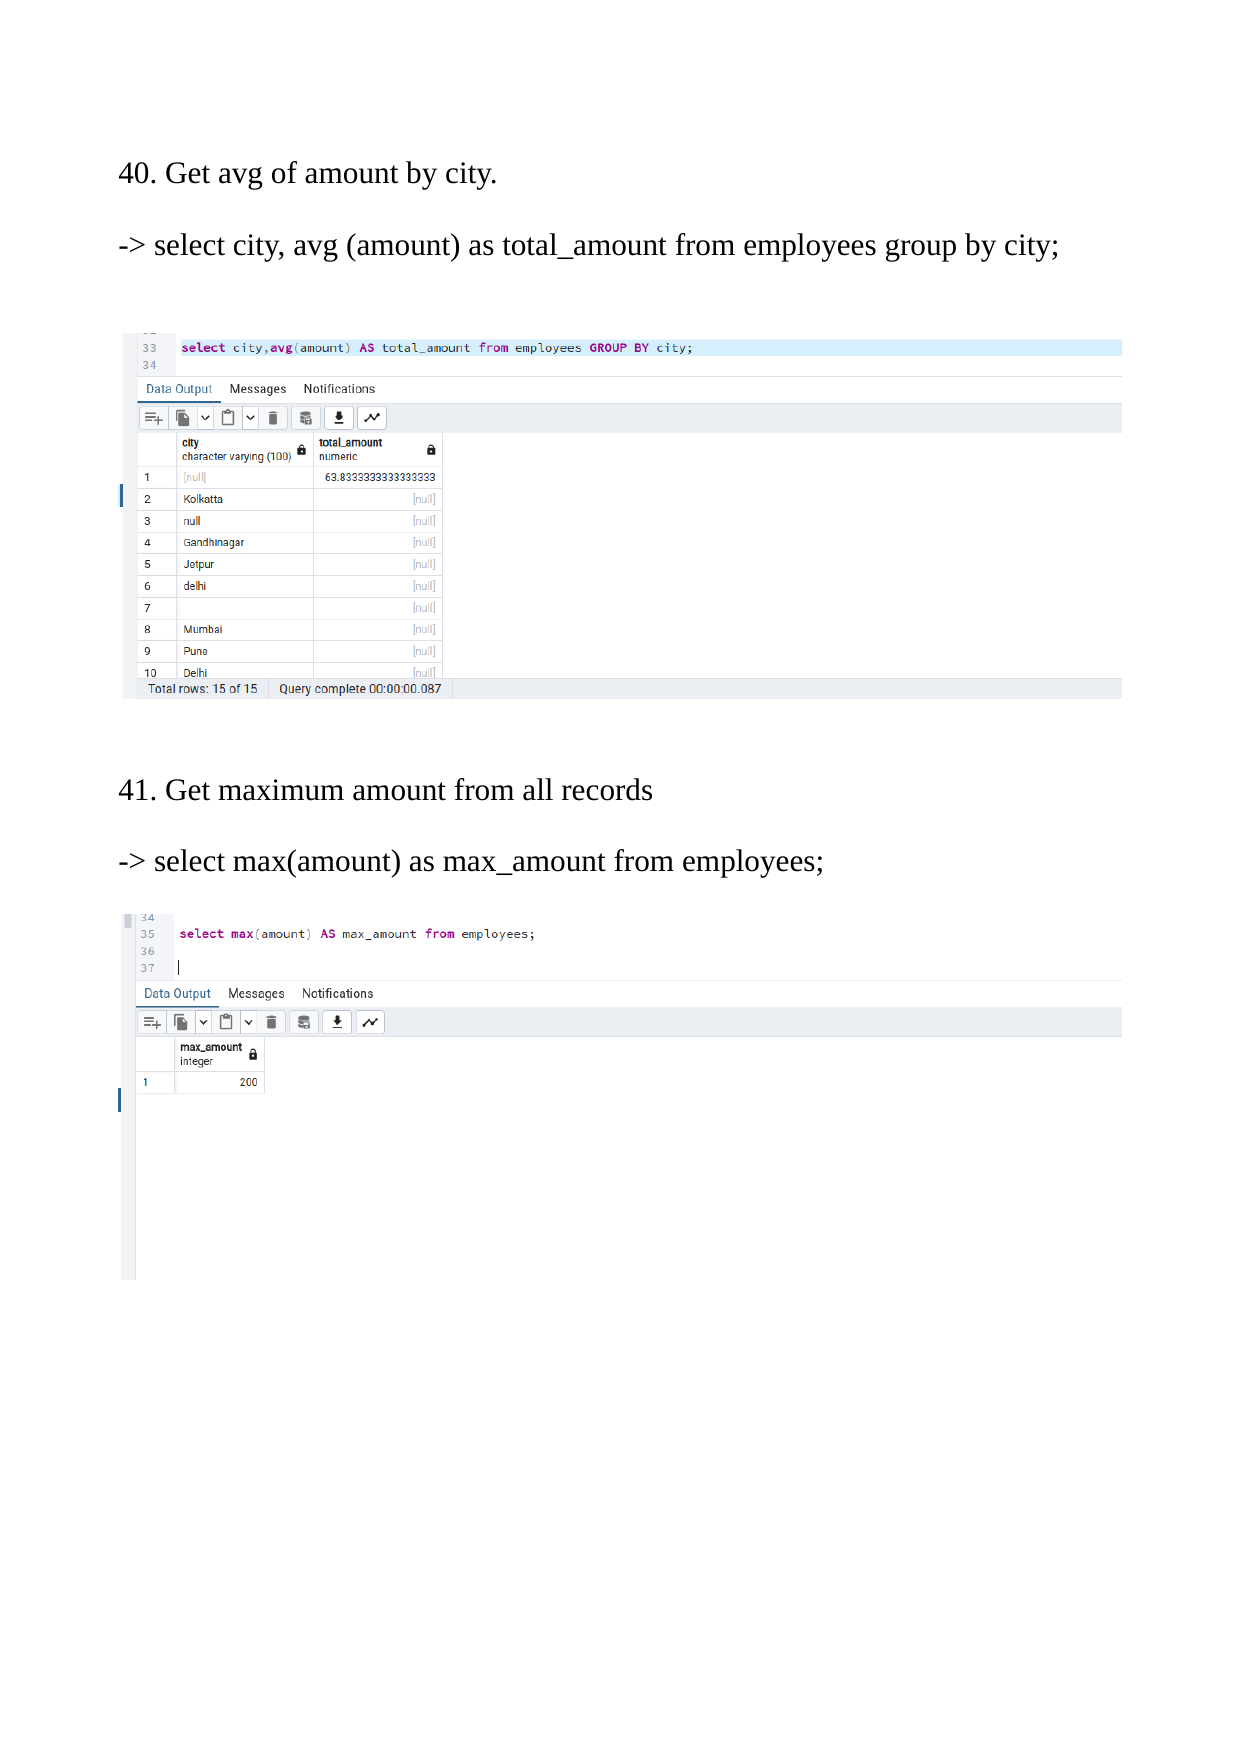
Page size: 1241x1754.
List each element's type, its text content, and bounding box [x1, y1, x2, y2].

text -> select max(amount) as max_amount from employees; [118, 843, 1122, 879]
text -> select city, avg (amount) as total_amount from employees group by city; [118, 226, 1122, 262]
text 41. Get maximum amount from all records [118, 771, 1122, 807]
picture [118, 914, 1123, 1280]
text 40. Get avg of amount by city. [118, 154, 1122, 190]
picture [118, 333, 1123, 699]
